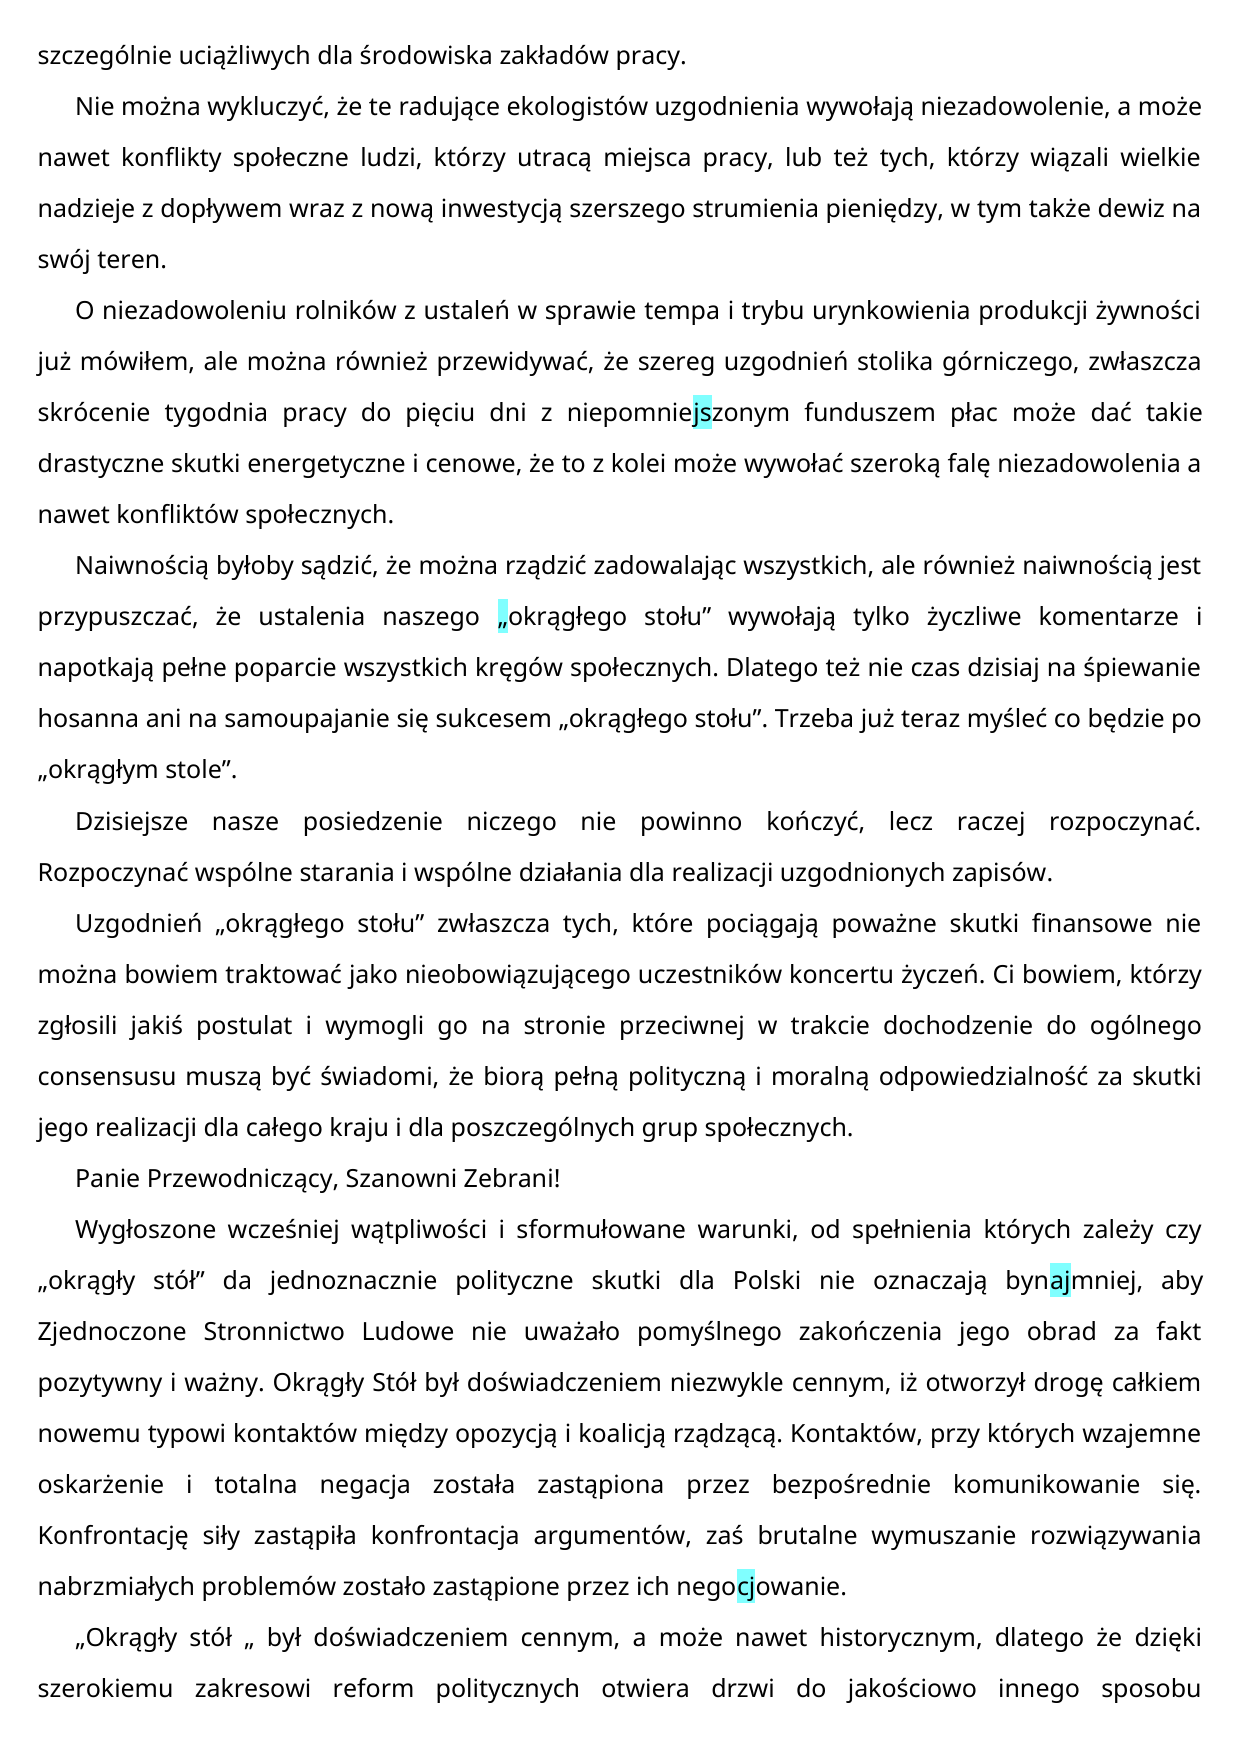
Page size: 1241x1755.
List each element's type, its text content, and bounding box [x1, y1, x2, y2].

text „Okrągły stół „ był doświadczeniem cennym, a może nawet historycznym, dlatego że dzięki szerokiemu zakresowi reform politycznych otwiera drzwi do jakościowo innego sposobu [37, 1620, 1203, 1705]
text Nie można wykluczyć, że te radujące ekologistów uzgodnienia wywołają niezadowolenie, a może nawet konflikty społeczne ludzi, którzy utracą miejsca pracy, lub też tych, którzy wiązali wielkie nadzieje z dopływem wraz z nową inwestycją szerszego strumienia pieniędzy, w tym także dewiz na swój teren. [37, 88, 1203, 276]
text Dzisiejsze nasze posiedzenie niczego nie powinno kończyć, lecz raczej rozpoczynać. Rozpoczynać wspólne starania i wspólne działania dla realizacji uzgodnionych zapisów. [37, 803, 1203, 888]
text Wygłoszone wcześniej wątpliwości i sformułowane warunki, od spełnienia których zależy czy „okrągły stół” da jednoznacznie polityczne skutki dla Polski nie oznaczają bynajmniej, aby Zjednoczone Stronnictwo Ludowe nie uważało pomyślnego zakończenia jego obrad za fakt pozytywny i ważny. Okrągły Stół był doświadczeniem niezwykle cennym, iż otworzył drogę całkiem nowemu typowi kontaktów między opozycją i koalicją rządzącą. Kontaktów, przy których wzajemne oskarżenie i totalna negacja została zastąpiona przez bezpośrednie komunikowanie się. Konfrontację siły zastąpiła konfrontacja argumentów, zaś brutalne wymuszanie rozwiązywania nabrzmiałych problemów zostało zastąpione przez ich negocjowanie. [37, 1211, 1203, 1603]
text Naiwnością byłoby sądzić, że można rządzić zadowalając wszystkich, ale również naiwnością jest przypuszczać, że ustalenia naszego „okrągłego stołu” wywołają tylko życzliwe komentarze i napotkają pełne poparcie wszystkich kręgów społecznych. Dlatego też nie czas dzisiaj na śpiewanie hosanna ani na samoupajanie się sukcesem „okrągłego stołu”. Trzeba już teraz myśleć co będzie po „okrągłym stole”. [37, 548, 1203, 786]
text Panie Przewodniczący, Szanowni Zebrani! [37, 1160, 1203, 1194]
text szczególnie uciążliwych dla środowiska zakładów pracy. [37, 37, 1203, 72]
text Uzgodnień „okrągłego stołu” zwłaszcza tych, które pociągają poważne skutki finansowe nie można bowiem traktować jako nieobowiązującego uczestników koncertu życzeń. Ci bowiem, którzy zgłosili jakiś postulat i wymogli go na stronie przeciwnej w trakcie dochodzenie do ogólnego consensusu muszą być świadomi, że biorą pełną polityczną i moralną odpowiedzialność za skutki jego realizacji dla całego kraju i dla poszczególnych grup społecznych. [37, 905, 1203, 1143]
text O niezadowoleniu rolników z ustaleń w sprawie tempa i trybu urynkowienia produkcji żywności już mówiłem, ale można również przewidywać, że szereg uzgodnień stolika górniczego, zwłaszcza skrócenie tygodnia pracy do pięciu dni z niepomniejszonym funduszem płac może dać takie drastyczne skutki energetyczne i cenowe, że to z kolei może wywołać szeroką falę niezadowolenia a nawet konfliktów społecznych. [37, 293, 1203, 531]
